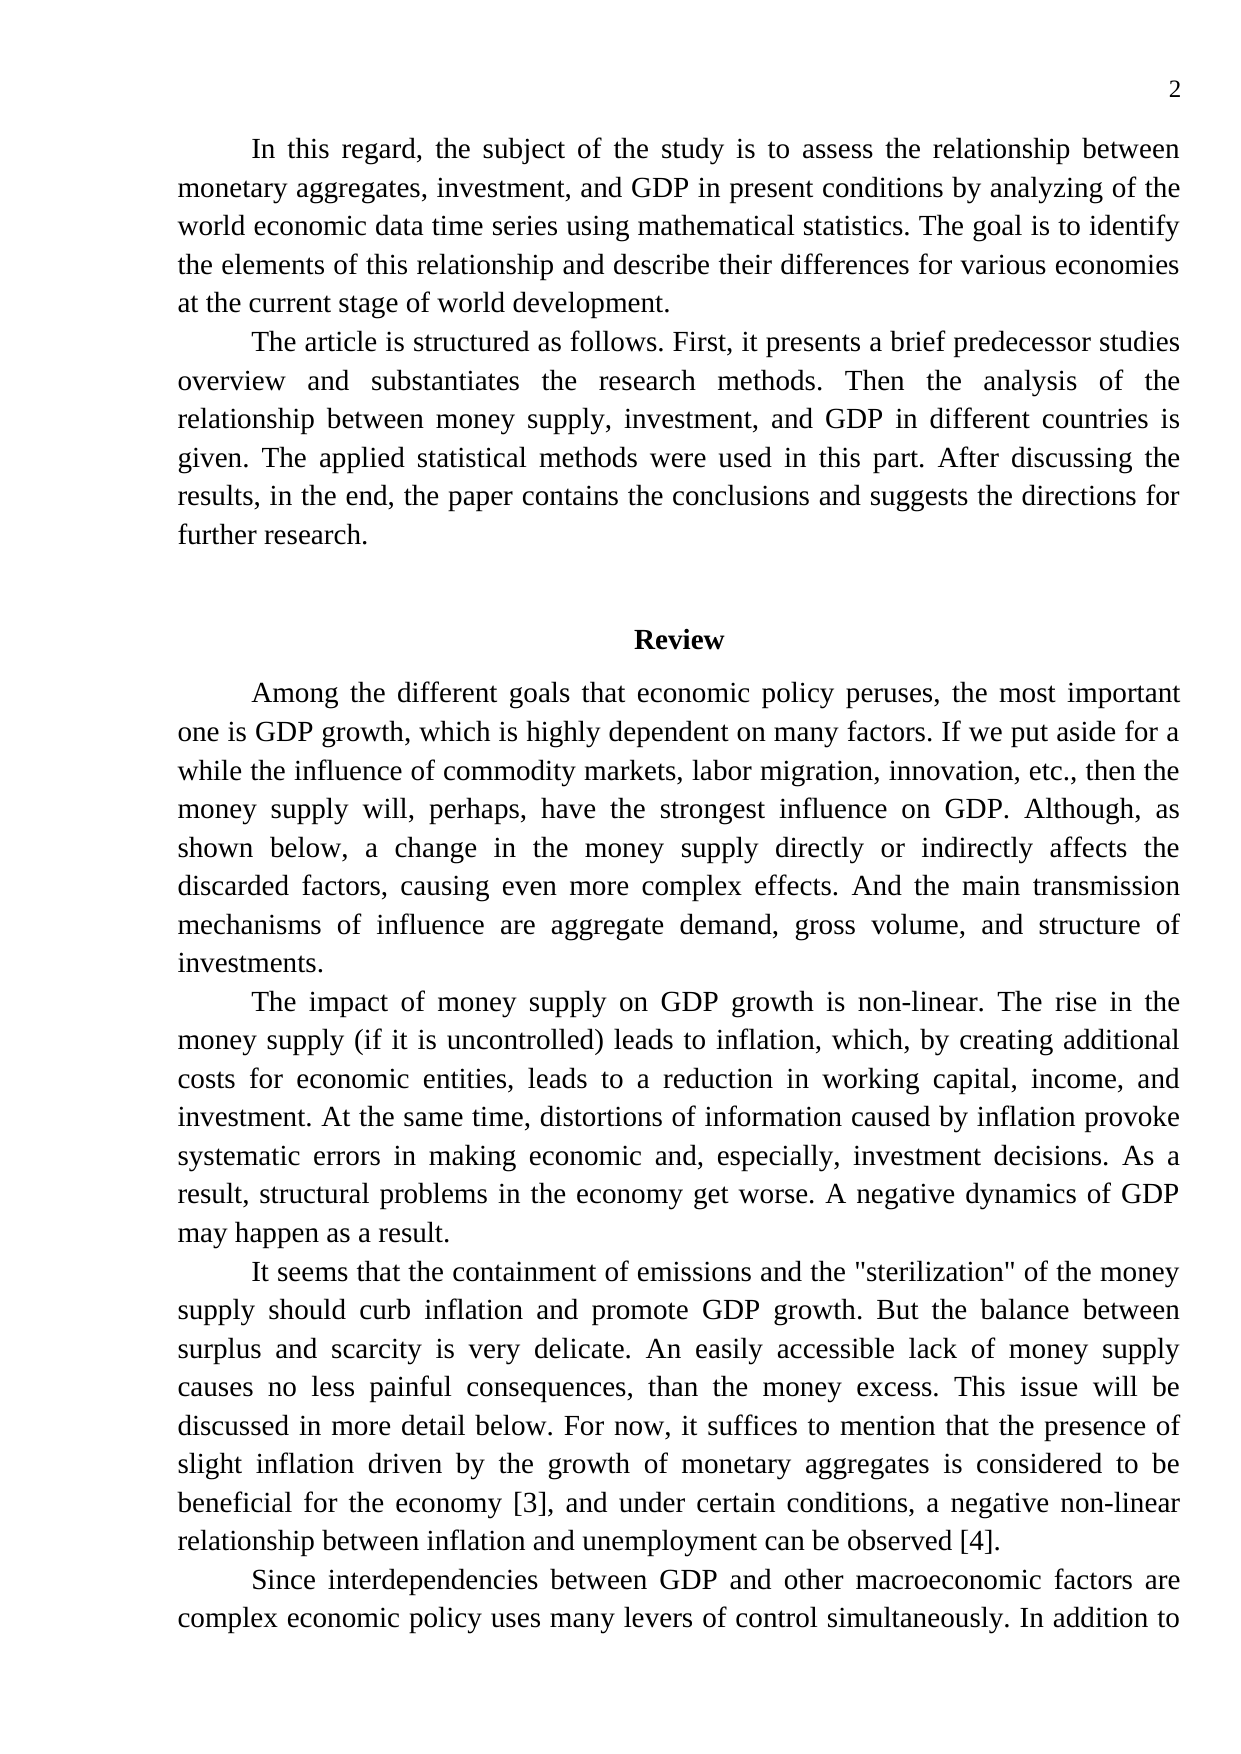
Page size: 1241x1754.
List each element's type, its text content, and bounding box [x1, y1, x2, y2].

text Among the different goals that economic policy peruses, the most important one is GDP growth, which is highly dependent on many factors. If we put aside for a while the influence of commodity markets, labor migration, innovation, etc., then the money supply will, perhaps, have the strongest influence on GDP. Although, as shown below, a change in the money supply directly or indirectly affects the discarded factors, causing even more complex effects. And the main transmission mechanisms of influence are aggregate demand, gross volume, and structure of investments. [177, 676, 1181, 979]
text It seems that the containment of emissions and the "sterilization" of the money supply should curb inflation and promote GDP growth. But the balance between surplus and scarcity is very delicate. An easily accessible lack of money supply causes no less painful consequences, than the money excess. This issue will be discussed in more detail below. For now, it suffices to mention that the presence of slight inflation driven by the growth of monetary aggregates is considered to be beneficial for the economy [3], and under certain conditions, a negative non-linear relationship between inflation and unemployment can be observed [4]. [177, 1254, 1181, 1557]
text The impact of money supply on GDP growth is non-linear. The rise in the money supply (if it is uncontrolled) leads to inflation, which, by creating additional costs for economic entities, leads to a reduction in working capital, income, and investment. At the same time, distortions of information caused by inflation provoke systematic errors in making economic and, especially, investment decisions. As a result, structural problems in the economy get worse. A negative dynamics of GDP may happen as a result. [177, 984, 1181, 1249]
text Review [177, 622, 1181, 656]
text In this regard, the subject of the study is to assess the relationship between monetary aggregates, investment, and GDP in present conditions by analyzing of the world economic data time series using mathematical statistics. The goal is to identify the elements of this relationship and describe their differences for various economies at the current stage of world development. [177, 131, 1181, 319]
text Since interdependencies between GDP and other macroeconomic factors are complex economic policy uses many levers of control simultaneously. In addition to [177, 1562, 1181, 1634]
text The article is structured as follows. First, it presents a brief predecessor studies overview and substantiates the research methods. Then the analysis of the relationship between money supply, investment, and GDP in different countries is given. The applied statistical methods were used in this part. After discussing the results, in the end, the paper contains the conclusions and suggests the directions for further research. [177, 324, 1181, 550]
